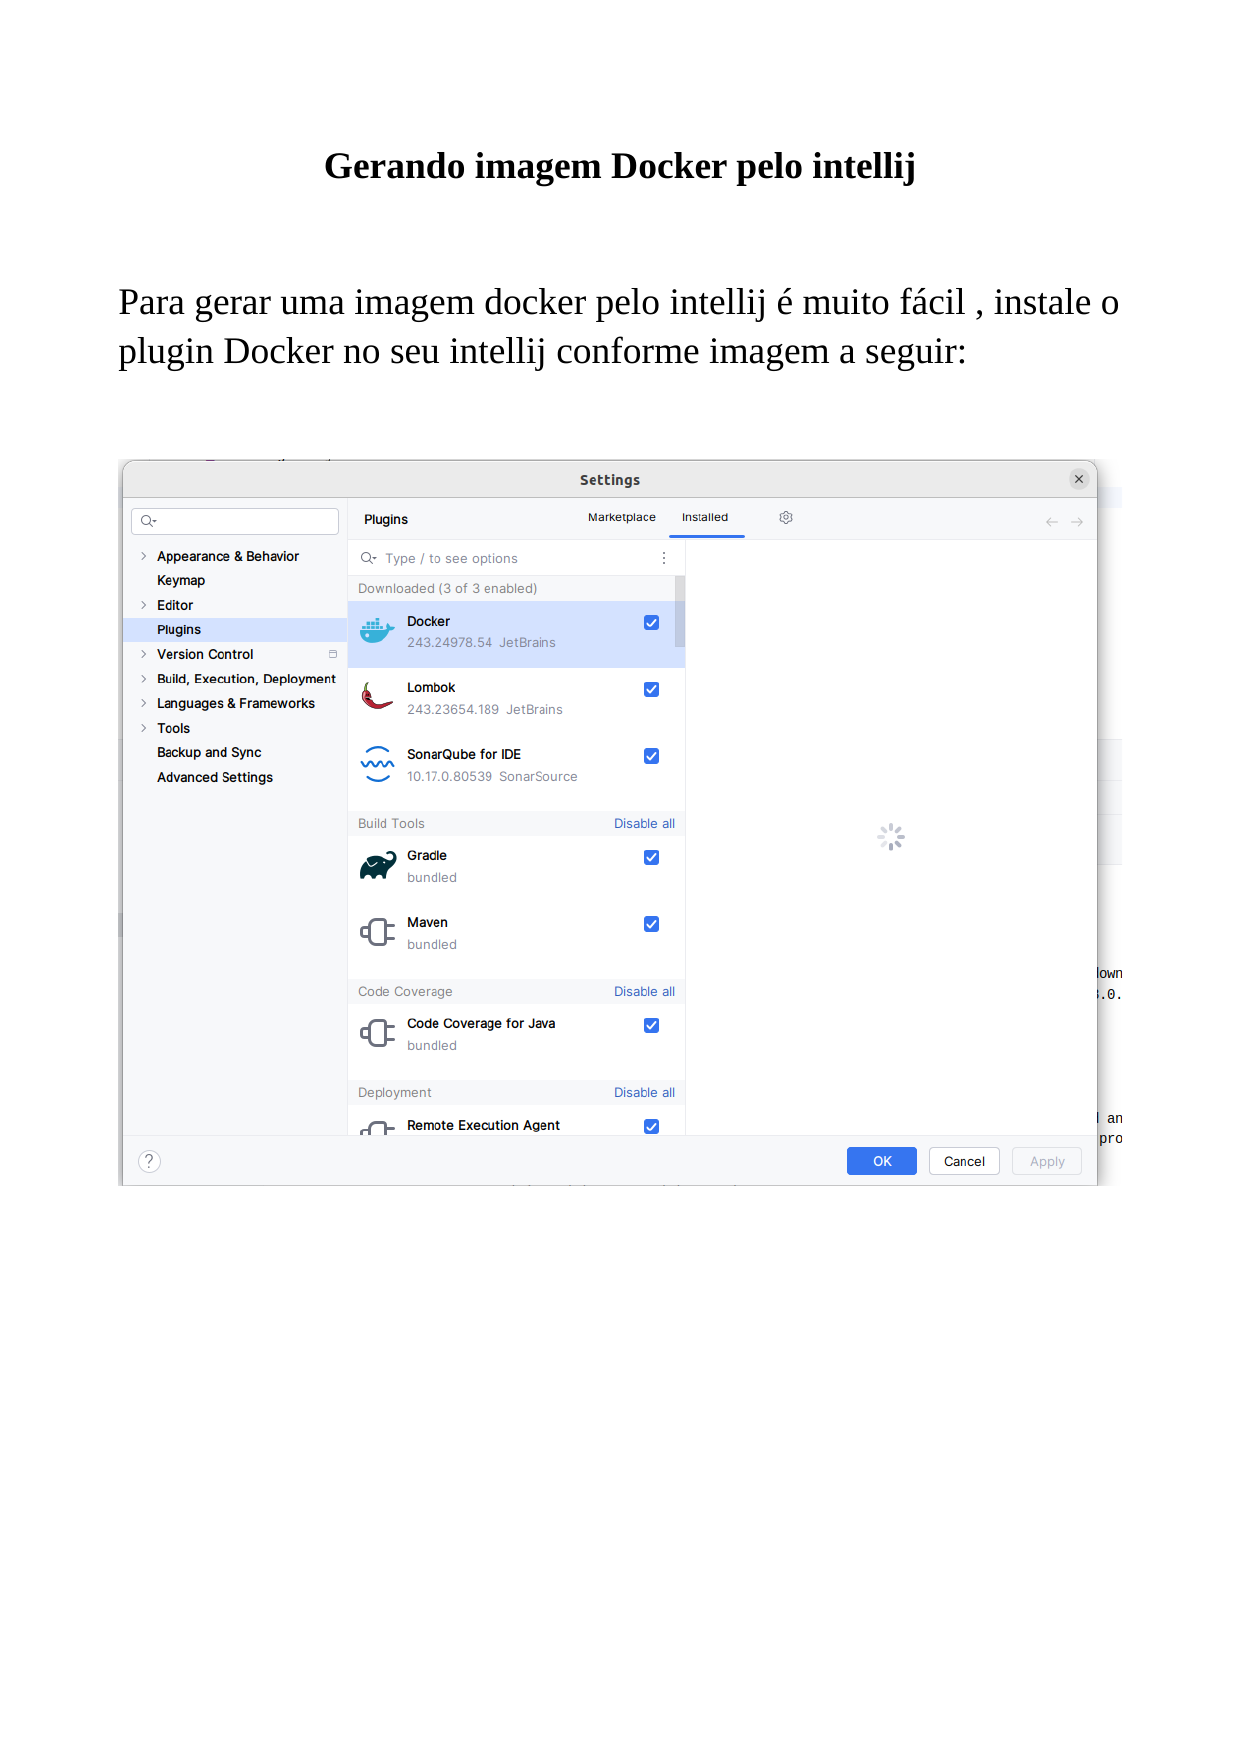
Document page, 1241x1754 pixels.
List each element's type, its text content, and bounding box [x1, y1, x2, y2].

picture [118, 459, 1123, 1186]
title Gerando imagem Docker pelo intellij [118, 143, 1122, 186]
text Para gerar uma imagem docker pelo intellij é muito fácil , instale o plugin Docker no seu intellij conforme imagem a seguir: [118, 279, 1122, 372]
